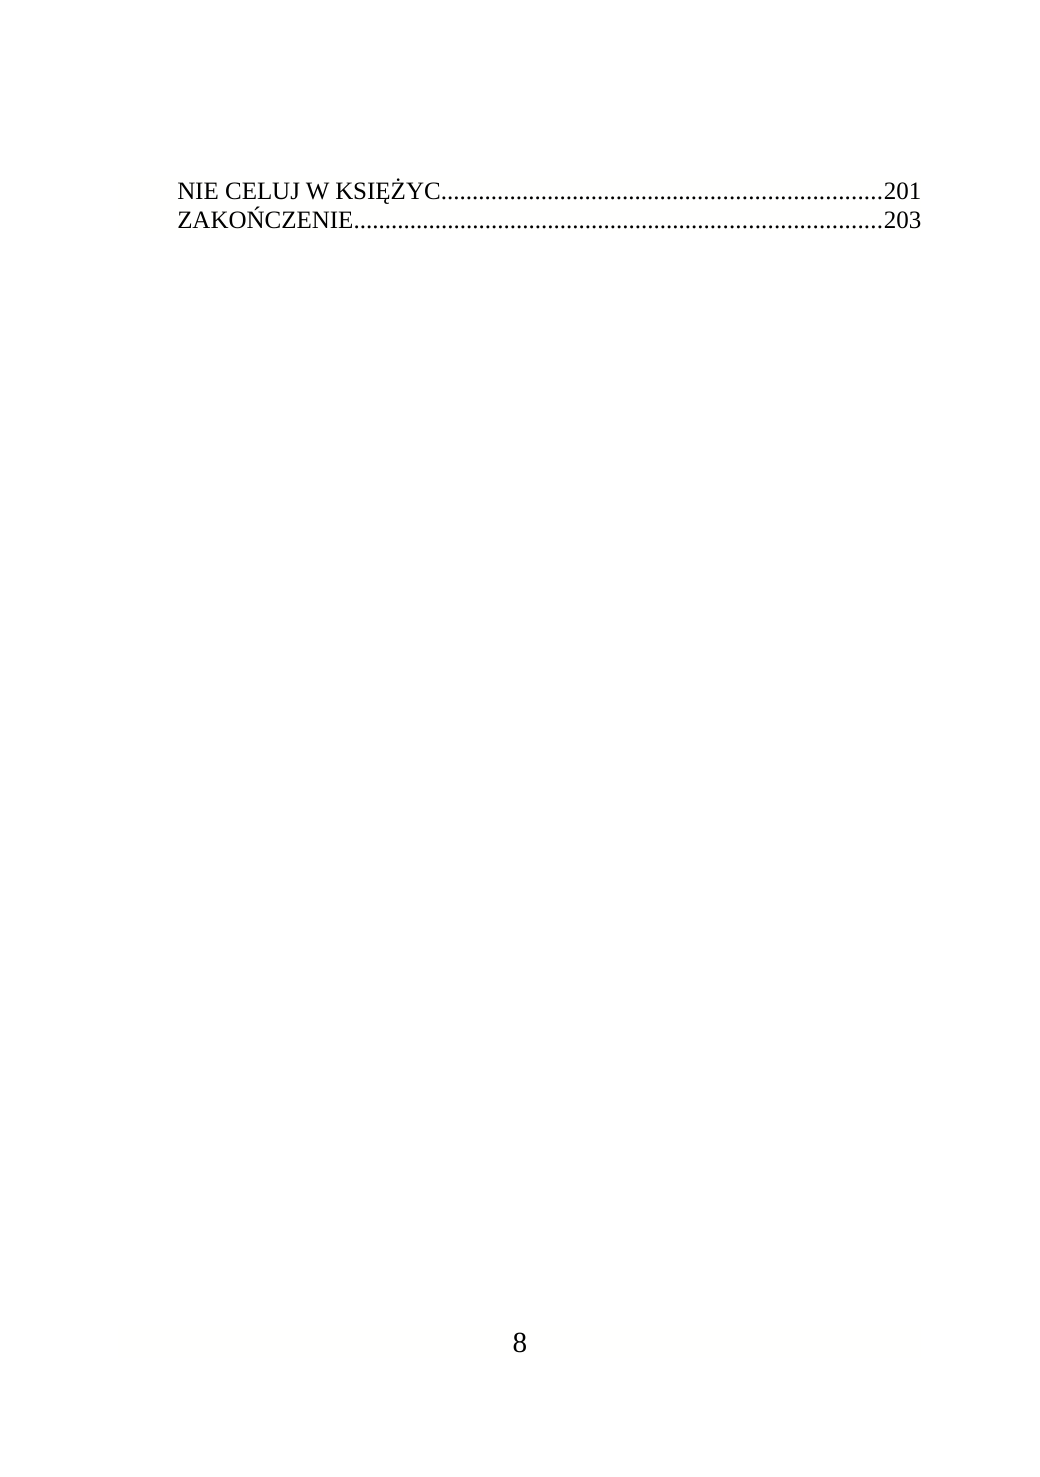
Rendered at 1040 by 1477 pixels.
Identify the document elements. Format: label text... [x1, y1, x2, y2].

text ZAKOŃCZENIE 203 [177, 205, 921, 234]
text NIE CELUJ W KSIĘŻYC 201 [177, 176, 921, 205]
